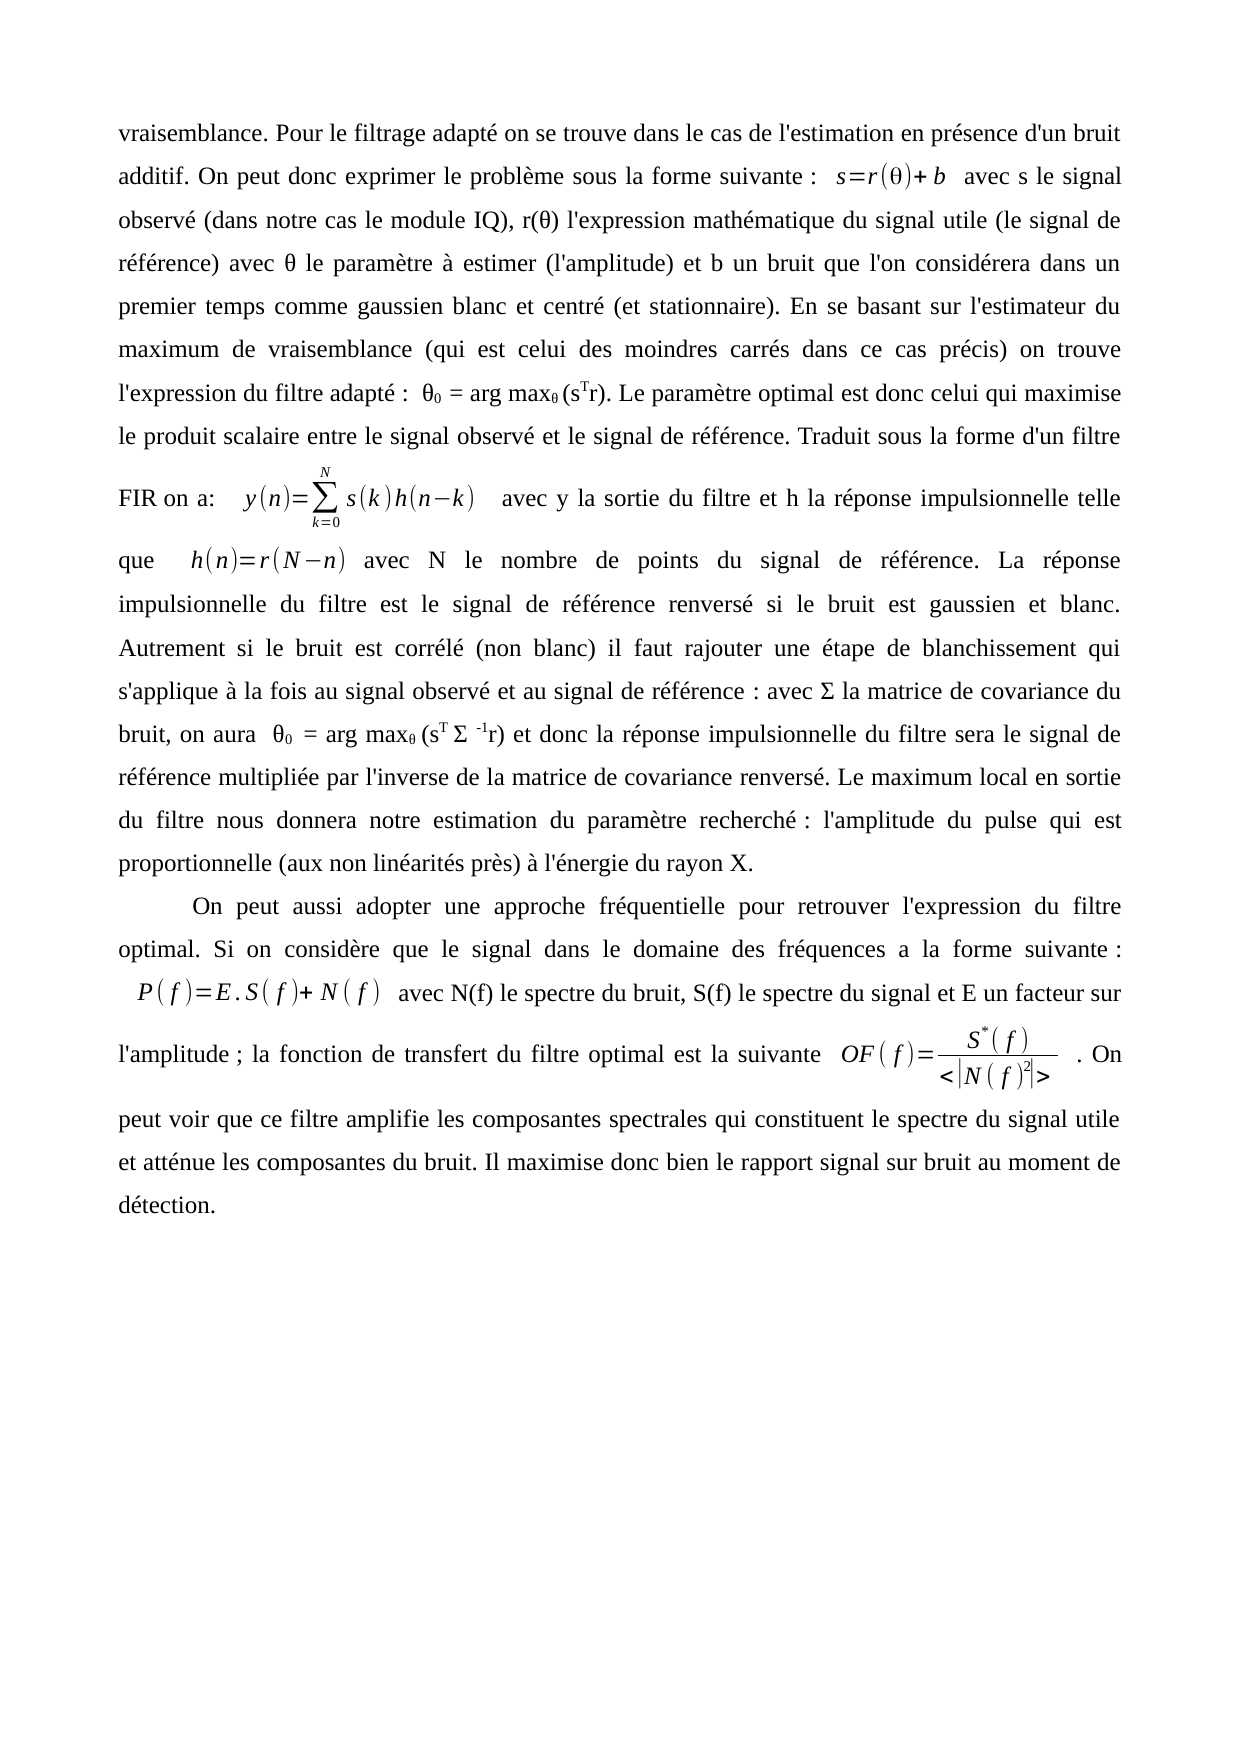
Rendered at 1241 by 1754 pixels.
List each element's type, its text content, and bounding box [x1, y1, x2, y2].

text On peut aussi adopter une approche fréquentielle pour retrouver l'expression du filtre optimal. Si on considère que le signal dans le domaine des fréquences a la forme suivante :avec N(f) le spectre du bruit, S(f) le spectre du signal et E un facteur sur l'amplitude ; la fonction de transfert du filtre optimal est la suivante. On peut voir que ce filtre amplifie les composantes spectrales qui constituent le spectre du signal utile et atténue les composantes du bruit. Il maximise donc bien le rapport signal sur bruit au moment de détection. [118, 891, 1122, 1219]
text Il existe différents types de filtrages optimaux (adapté, Wiener, Kalman), nous utilisons dans notre cas le filtrage adapté (« matched filter ») c'est-à-dire que l'on connaît la forme du signal (aux non linéarités près) que l'on doit recevoir à l'entrée du filtre. Ce filtre optimise le rapport signal sur bruit à l'instant de détection. Il y a plusieurs méthodes pour déterminer l'expression de la réponse impulsionnelle du filtre, on peut retrouver son expression en utilisant le maximum de vraisemblance. Pour le filtrage adapté on se trouve dans le cas de l'estimation en présence d'un bruit additif. On peut donc exprimer le problème sous la forme suivante :avec s le signal observé (dans notre cas le module IQ), r(θ) l'expression mathématique du signal utile (le signal de référence) avec θ le paramètre à estimer (l'amplitude) et b un bruit que l'on considérera dans un premier temps comme gaussien blanc et centré (et stationnaire). En se basant sur l'estimateur du maximum de vraisemblance (qui est celui des moindres carrés dans ce cas précis) on trouve l'expression du filtre adapté : θ0 = arg maxθ (sTr). Le paramètre optimal est donc celui qui maximise le produit scalaire entre le signal observé et le signal de référence. Traduit sous la forme d'un filtre FIR on a: avec y la sortie du filtre et h la réponse impulsionnelle telle que avec N le nombre de points du signal de référence. La réponse impulsionnelle du filtre est le signal de référence renversé si le bruit est gaussien et blanc. Autrement si le bruit est corrélé (non blanc) il faut rajouter une étape de blanchissement qui s'applique à la fois au signal observé et au signal de référence : avec Σ la matrice de covariance du bruit, on aura θ0 = arg maxθ (sT Σ -1r) et donc la réponse impulsionnelle du filtre sera le signal de référence multipliée par l'inverse de la matrice de covariance renversé. Le maximum local en sortie du filtre nous donnera notre estimation du paramètre recherché : l'amplitude du pulse qui est proportionnelle (aux non linéarités près) à l'énergie du rayon X. [118, 118, 1122, 877]
